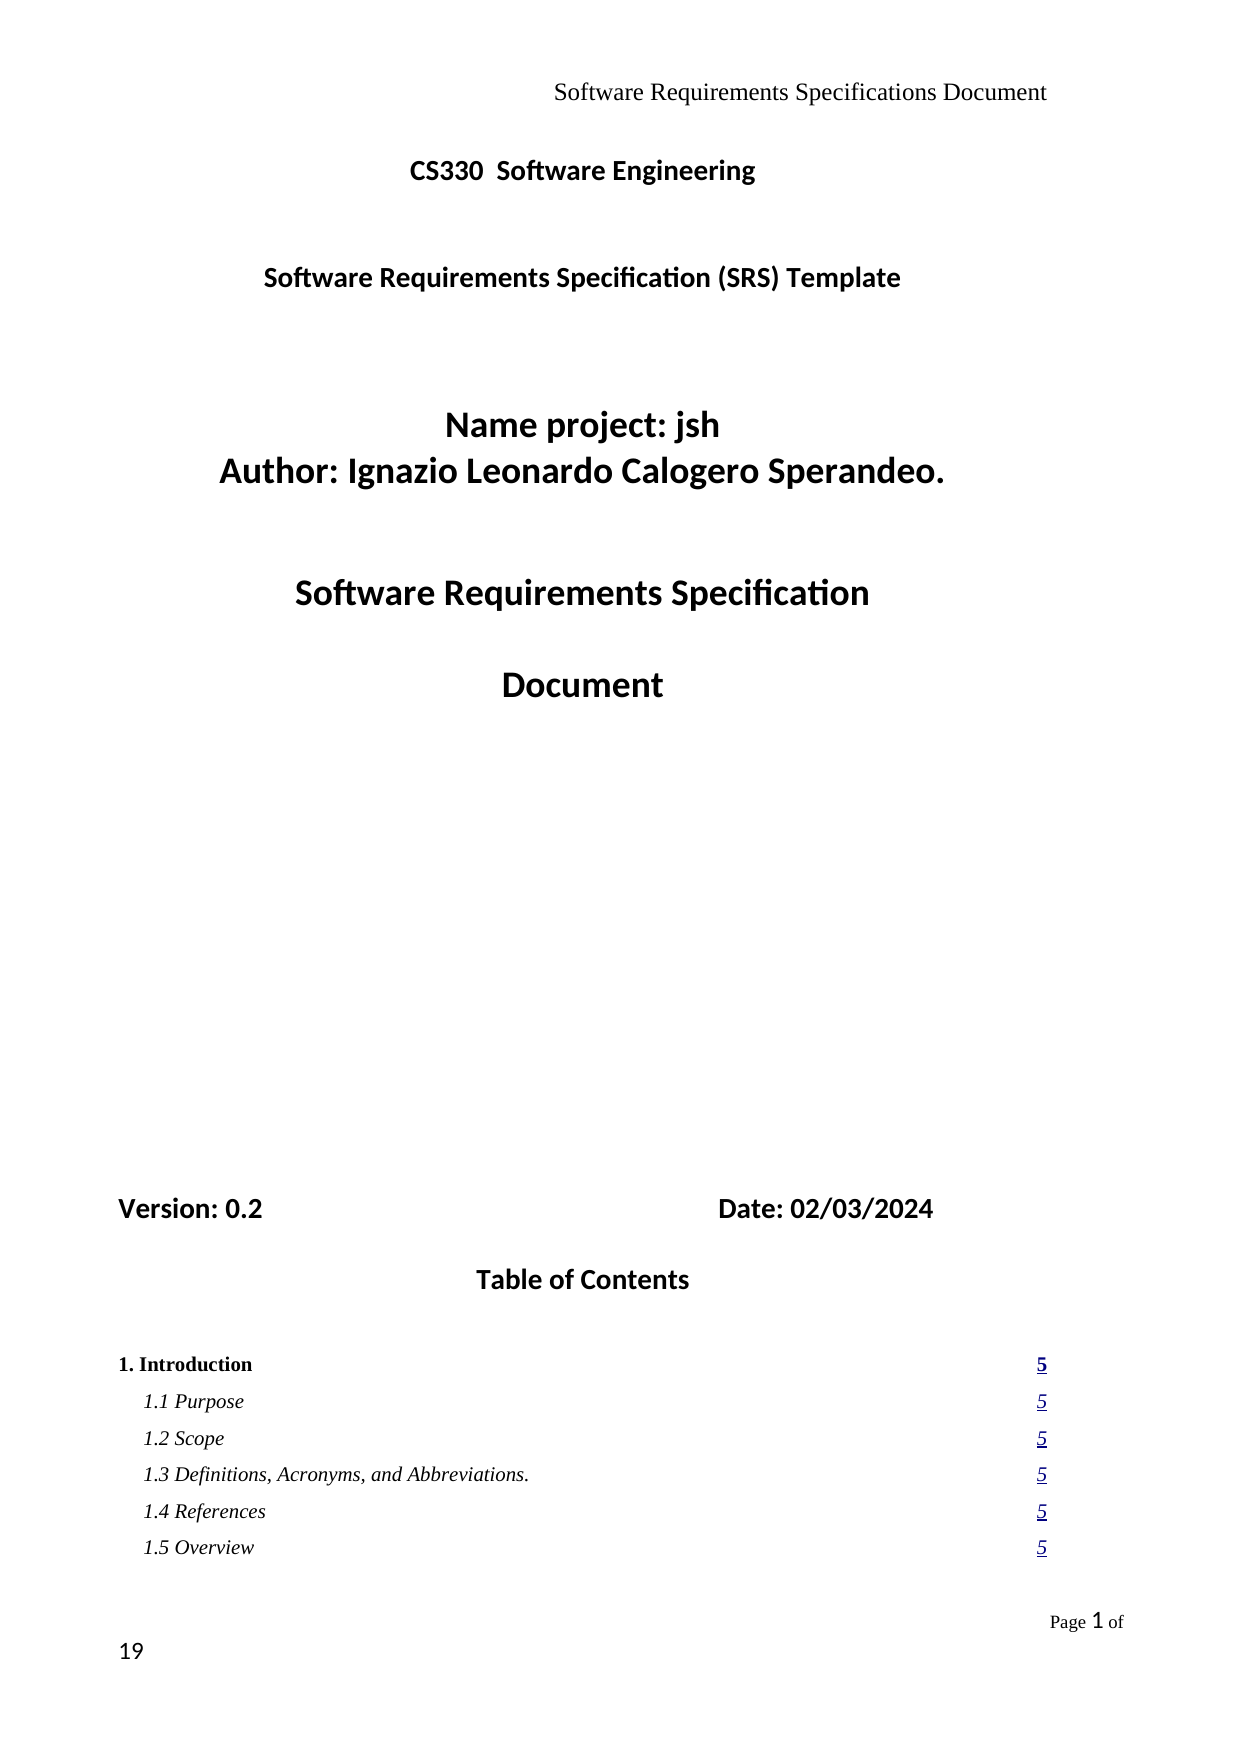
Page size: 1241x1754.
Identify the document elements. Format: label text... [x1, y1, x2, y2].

text 1.1 Purpose 5 [143, 1389, 1047, 1413]
text 1.3 Definitions, Acronyms, and Abbreviations. 5 [143, 1462, 1047, 1486]
text Software Requirements Specification (SRS) Template [118, 259, 1047, 294]
text 1.5 Overview 5 [143, 1535, 1047, 1559]
text Software Requirements Specification [118, 569, 1047, 615]
text 1.2 Scope 5 [143, 1426, 1047, 1449]
text Document [118, 661, 1047, 707]
text Name project: jsh [118, 401, 1047, 447]
text 1.4 References 5 [143, 1499, 1047, 1523]
text Table of Contents [118, 1261, 1047, 1297]
text 1. Introduction 5 [118, 1352, 1047, 1376]
text Author: Ignazio Leonardo Calogero Sperandeo. [118, 447, 1047, 493]
text CS330 Software Engineering [118, 152, 1047, 187]
text Version: 0.2 Date: 02/03/2024 [118, 1190, 1047, 1226]
